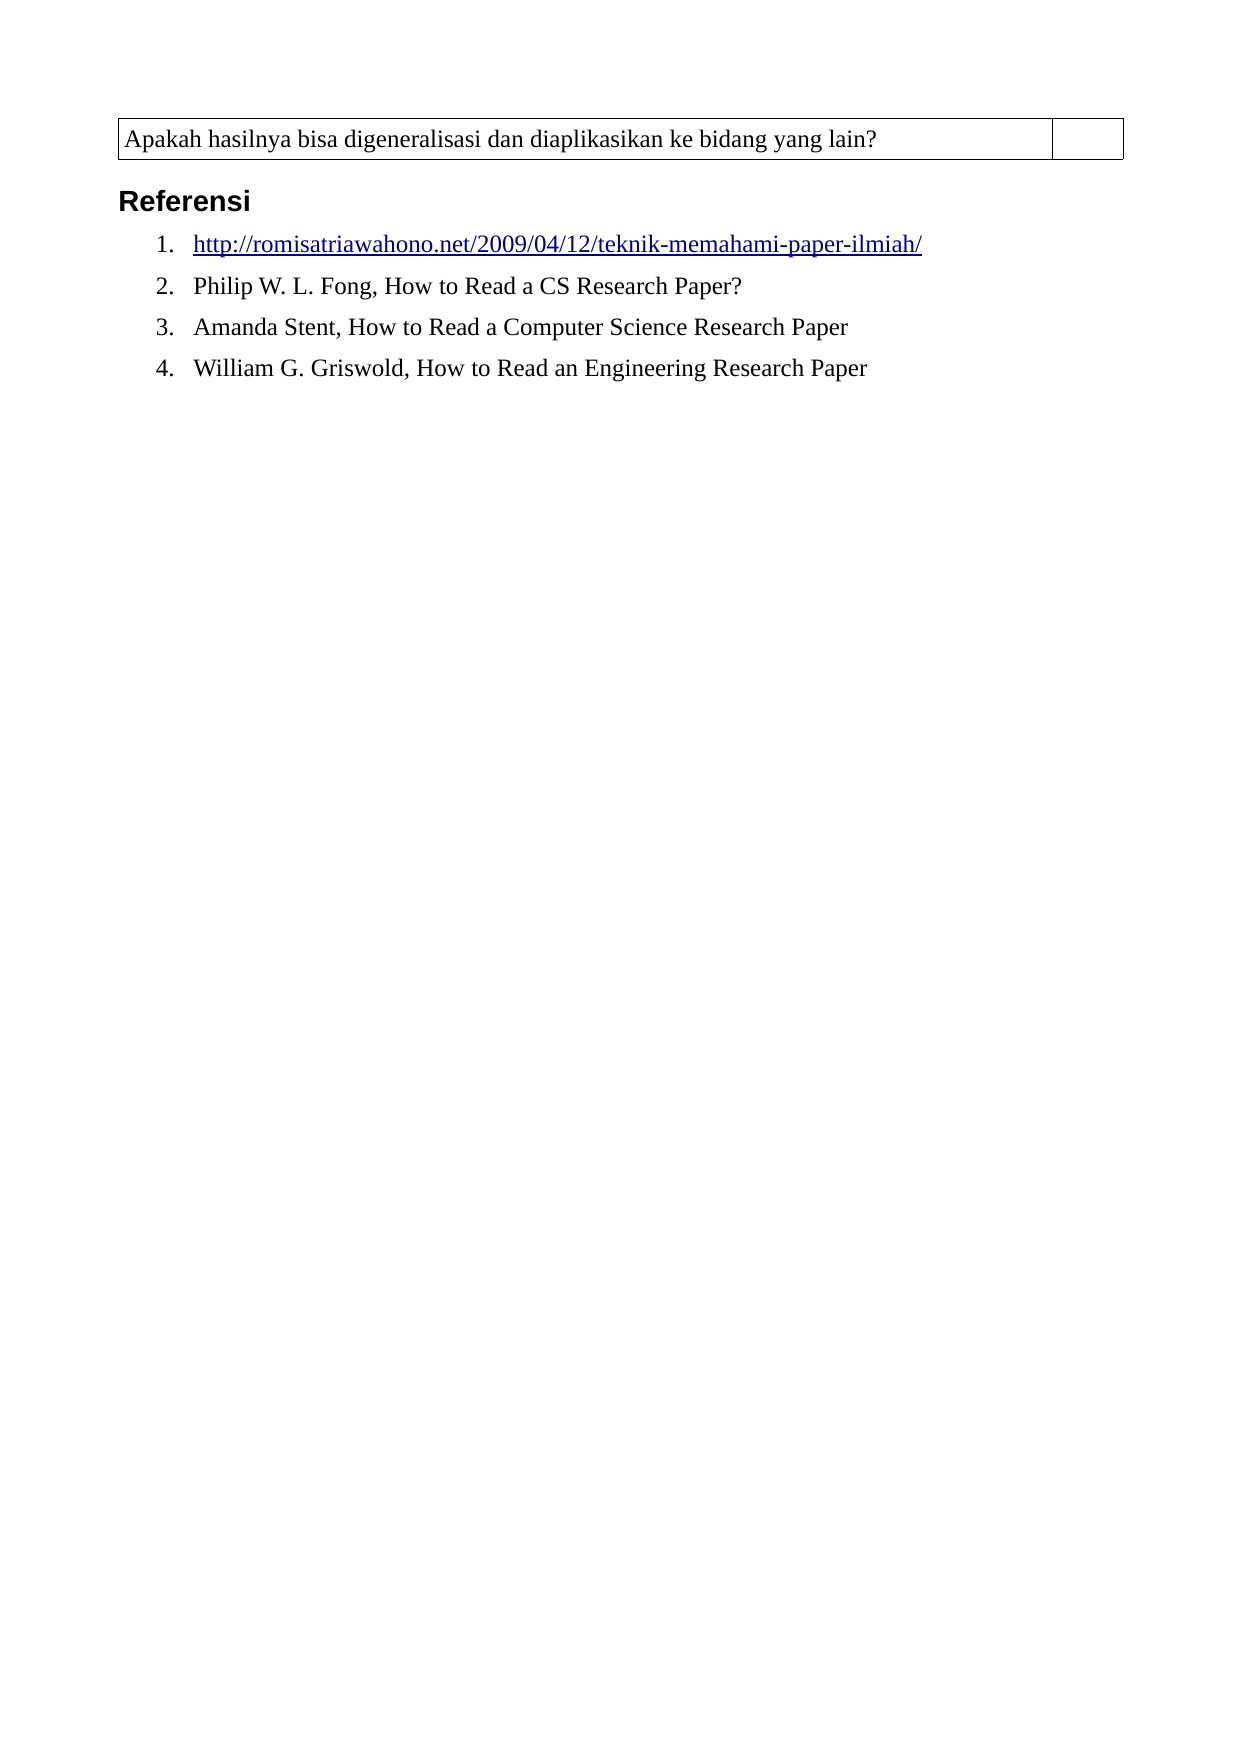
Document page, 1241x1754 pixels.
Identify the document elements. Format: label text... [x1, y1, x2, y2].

list Philip W. L. Fong, How to Read a CS Research Paper? [156, 271, 1122, 299]
list http://romisatriawahono.net/2009/04/12/teknik-memahami-paper-ilmiah/ [156, 229, 1122, 258]
list William G. Griswold, How to Read an Engineering Research Paper [156, 353, 1122, 382]
list Amanda Stent, How to Read a Computer Science Research Paper [156, 312, 1122, 341]
table_cell Apakah hasilnya bisa digeneralisasi dan diaplikasikan ke bidang yang lain? [119, 119, 1052, 158]
table_cell [1053, 119, 1123, 158]
subtitle Referensi [118, 183, 1122, 217]
